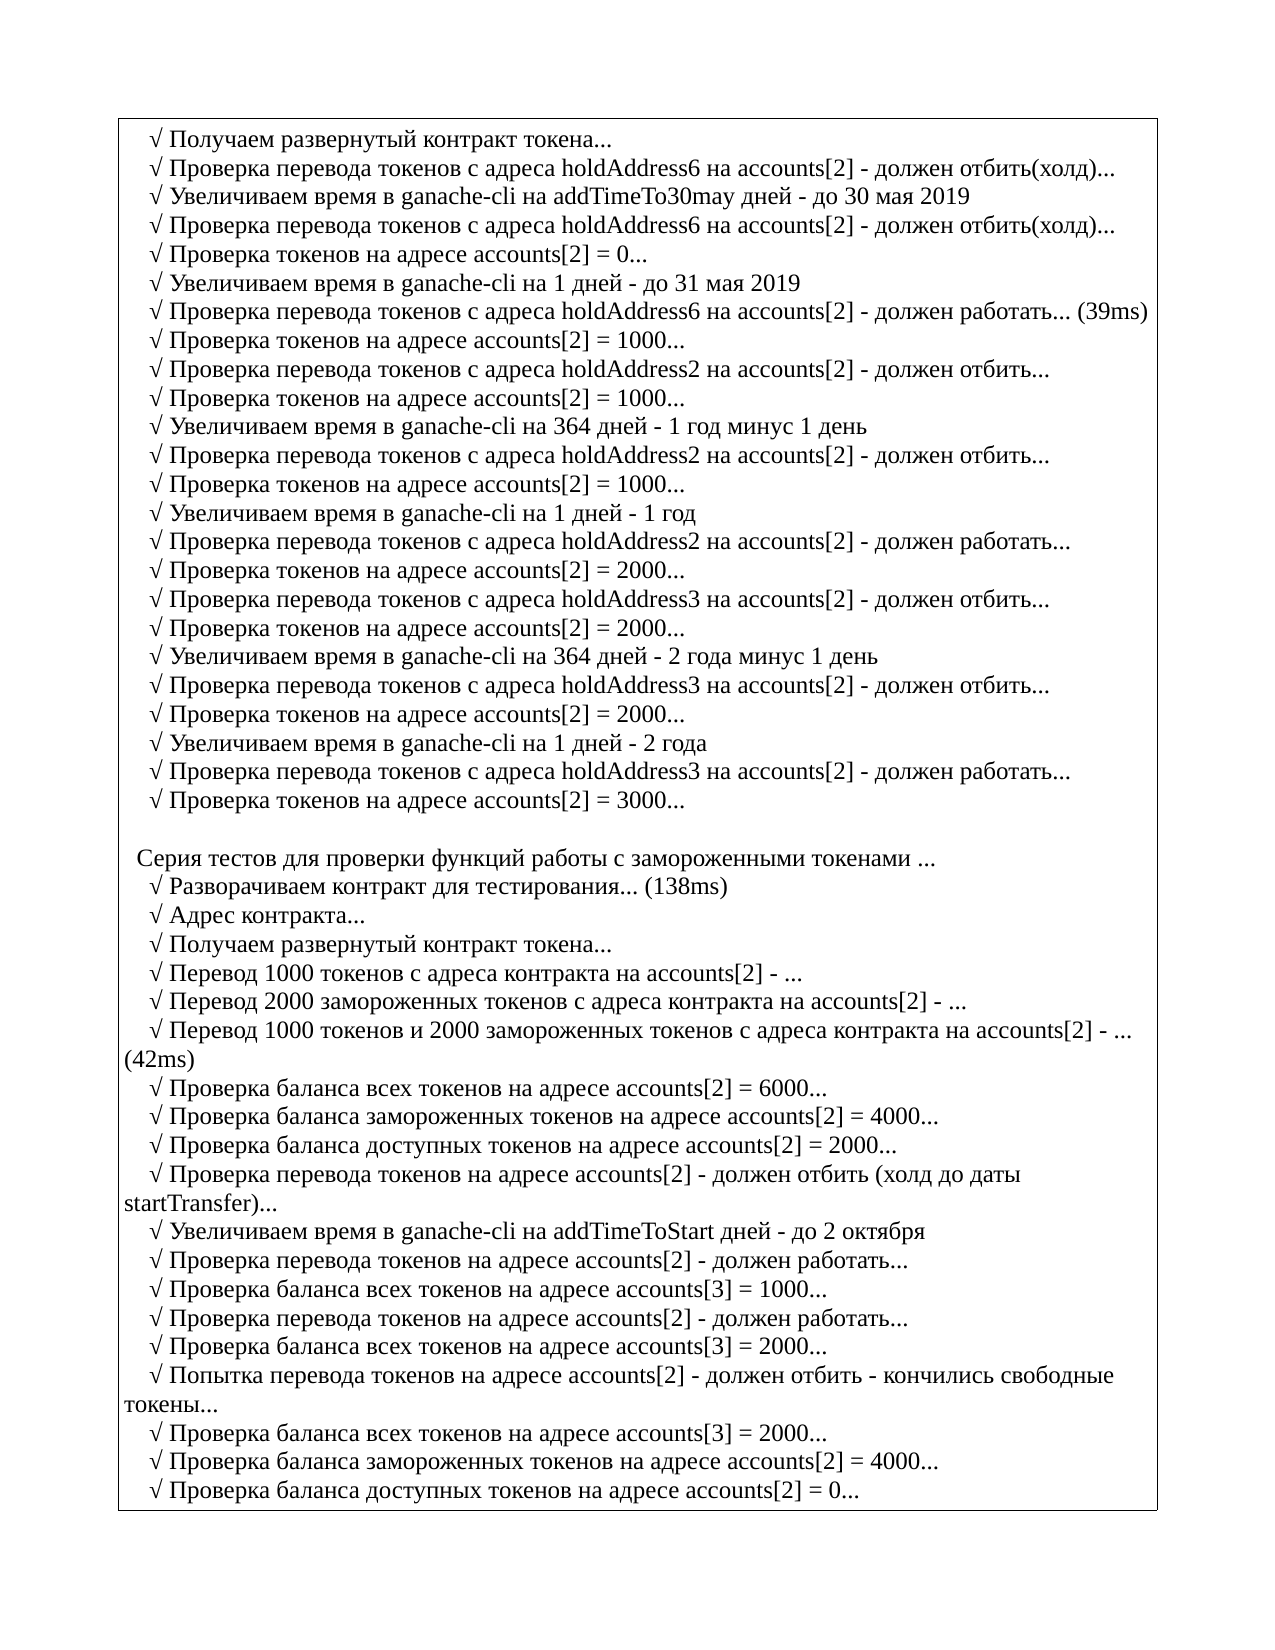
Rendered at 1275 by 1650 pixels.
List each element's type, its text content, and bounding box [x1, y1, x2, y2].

table_header √ Получаем развернутый контракт токена... √ Проверка перевода токенов с адреса holdAddress6 на accounts[2] - должен отбить(холд)... √ Увеличиваем время в ganache-cli на addTimeTo30may дней - до 30 мая 2019 √ Проверка перевода токенов с адреса holdAddress6 на accounts[2] - должен отбить(холд)... √ Проверка токенов на адресе accounts[2] = 0... √ Увеличиваем время в ganache-cli на 1 дней - до 31 мая 2019 √ Проверка перевода токенов с адреса holdAddress6 на accounts[2] - должен работать... (39ms) √ Проверка токенов на адресе accounts[2] = 1000... √ Проверка перевода токенов с адреса holdAddress2 на accounts[2] - должен отбить... √ Проверка токенов на адресе accounts[2] = 1000... √ Увеличиваем время в ganache-cli на 364 дней - 1 год минус 1 день √ Проверка перевода токенов с адреса holdAddress2 на accounts[2] - должен отбить... √ Проверка токенов на адресе accounts[2] = 1000... √ Увеличиваем время в ganache-cli на 1 дней - 1 год √ Проверка перевода токенов с адреса holdAddress2 на accounts[2] - должен работать... √ Проверка токенов на адресе accounts[2] = 2000... √ Проверка перевода токенов с адреса holdAddress3 на accounts[2] - должен отбить... √ Проверка токенов на адресе accounts[2] = 2000... √ Увеличиваем время в ganache-cli на 364 дней - 2 года минус 1 день √ Проверка перевода токенов с адреса holdAddress3 на accounts[2] - должен отбить... √ Проверка токенов на адресе accounts[2] = 2000... √ Увеличиваем время в ganache-cli на 1 дней - 2 года √ Проверка перевода токенов с адреса holdAddress3 на accounts[2] - должен работать... √ Проверка токенов на адресе accounts[2] = 3000... Серия тестов для проверки функций работы с замороженными токенами ... √ Разворачиваем контракт для тестирования... (138ms) √ Адрес контракта... √ Получаем развернутый контракт токена... √ Перевод 1000 токенов с адреса контракта на accounts[2] - ... √ Перевод 2000 замороженных токенов с адреса контракта на accounts[2] - ... √ Перевод 1000 токенов и 2000 замороженных токенов с адреса контракта на accounts[2] - ... (42ms) √ Проверка баланса всех токенов на адресе accounts[2] = 6000... √ Проверка баланса замороженных токенов на адресе accounts[2] = 4000... √ Проверка баланса доступных токенов на адресе accounts[2] = 2000... √ Проверка перевода токенов на адресе accounts[2] - должен отбить (холд до даты startTransfer)... √ Увеличиваем время в ganache-cli на addTimeToStart дней - до 2 октября √ Проверка перевода токенов на адресе accounts[2] - должен работать... √ Проверка баланса всех токенов на адресе accounts[3] = 1000... √ Проверка перевода токенов на адресе accounts[2] - должен работать... √ Проверка баланса всех токенов на адресе accounts[3] = 2000... √ Попытка перевода токенов на адресе accounts[2] - должен отбить - кончились свободные токены... √ Проверка баланса всех токенов на адресе accounts[3] = 2000... √ Проверка баланса замороженных токенов на адресе accounts[2] = 4000... √ Проверка баланса доступных токенов на адресе accounts[2] = 0... [119, 119, 1157, 1510]
